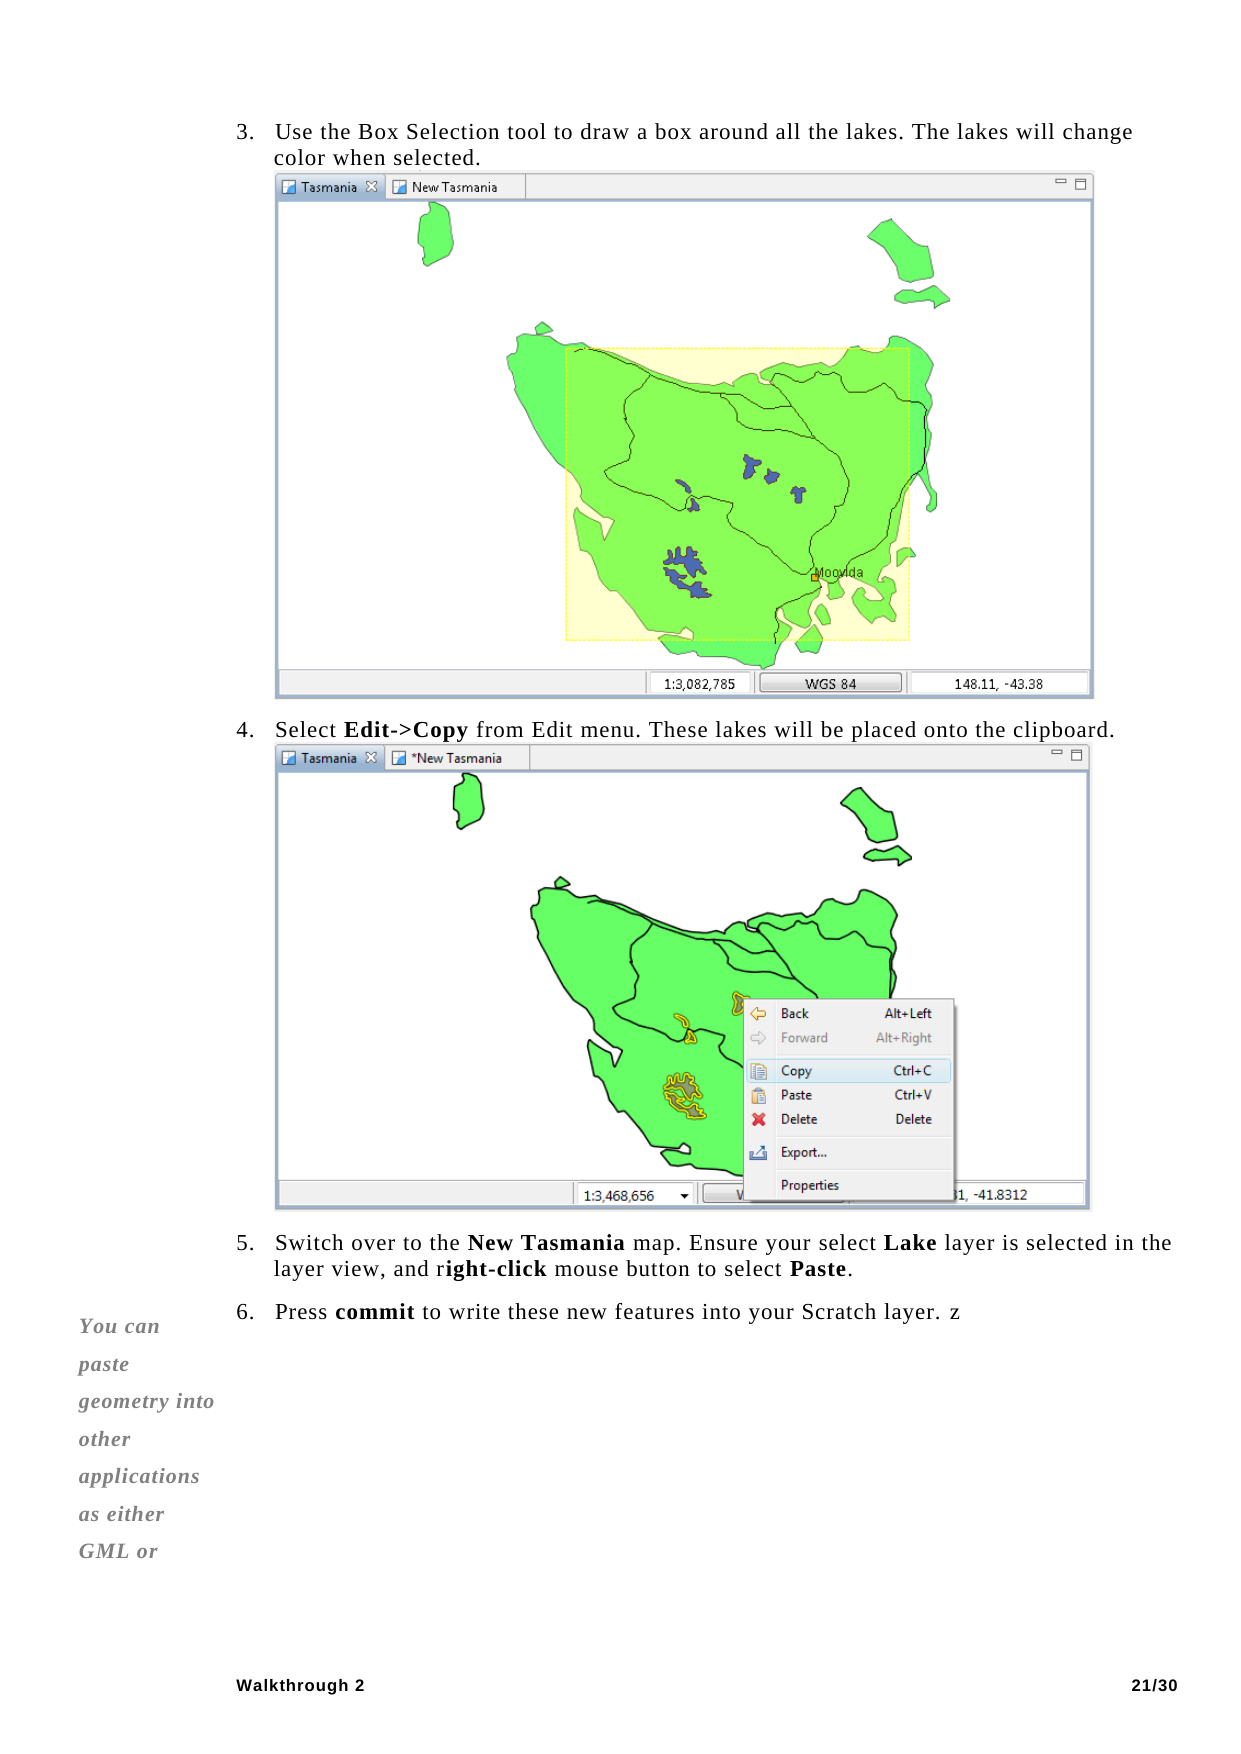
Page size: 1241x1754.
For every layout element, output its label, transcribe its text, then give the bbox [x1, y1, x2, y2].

list You can paste geometry into other applications as either GML or WKT. [79, 1301, 219, 1563]
list Switch over to the New Tasmania map. Ensure your select Lake layer is selected in the layer view, and right-click mouse button to select Paste. [236, 1228, 1181, 1281]
picture [273, 170, 1096, 700]
list Select Edit->Copy from Edit menu. These lakes will be placed onto the clipboard. [236, 716, 1181, 1212]
list Press commit to write these new features into your Scratch layer. z [236, 1298, 1181, 1324]
list Use the Box Selection tool to draw a box around all the lakes. The lakes will change color when selected. [236, 118, 1181, 699]
